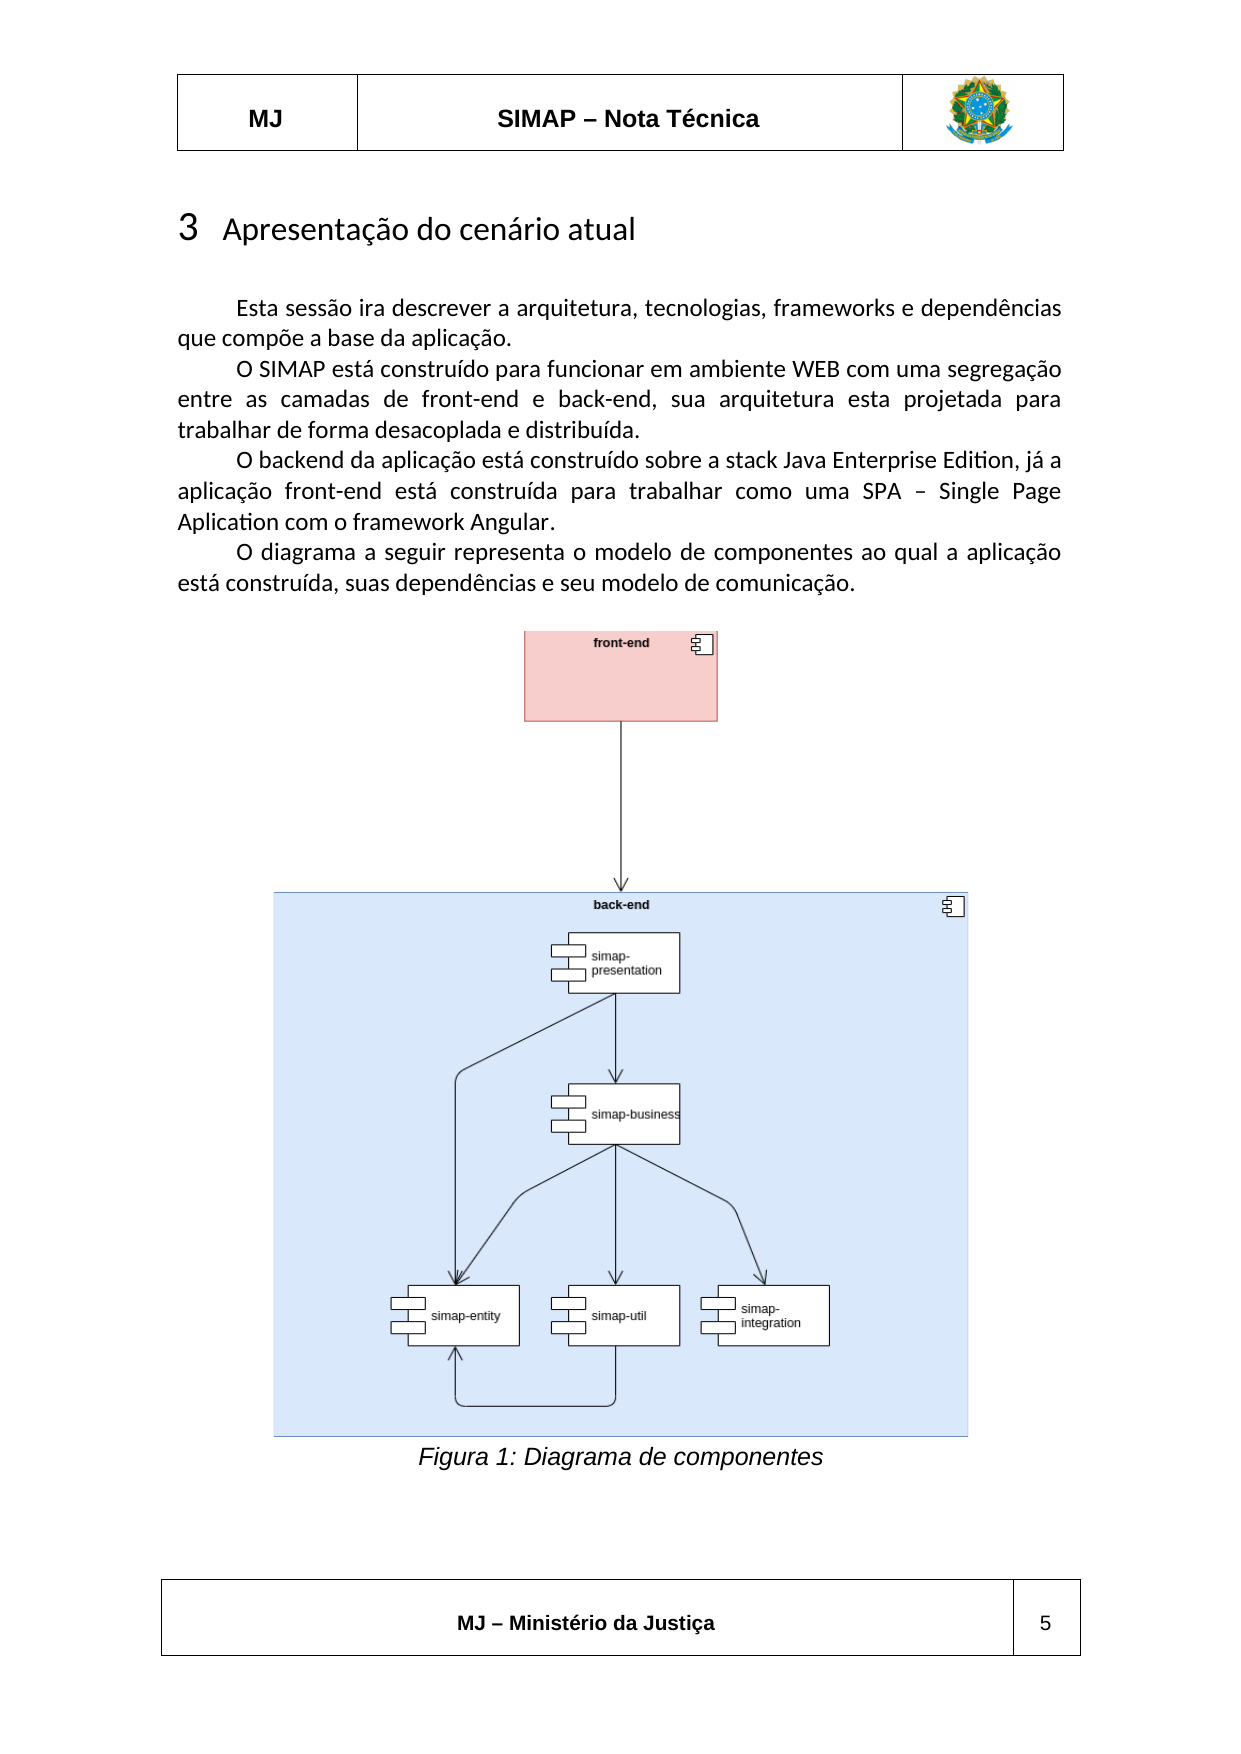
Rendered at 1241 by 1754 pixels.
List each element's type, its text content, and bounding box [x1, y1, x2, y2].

text O diagrama a seguir representa o modelo de componentes ao qual a aplicação está construída, suas dependências e seu modelo de comunicação. [177, 536, 1063, 597]
picture [273, 631, 969, 1437]
subtitle Apresentação do cenário atual [177, 200, 1063, 251]
text Figura 1: Diagrama de componentes [274, 1437, 968, 1471]
text O SIMAP está construído para funcionar em ambiente WEB com uma segregação entre as camadas de front-end e back-end, sua arquitetura esta projetada para trabalhar de forma desacoplada e distribuída. [177, 353, 1063, 444]
picture [944, 75, 1020, 149]
text Esta sessão ira descrever a arquitetura, tecnologias, frameworks e dependências que compõe a base da aplicação. [177, 292, 1063, 353]
text O backend da aplicação está construído sobre a stack Java Enterprise Edition, já a aplicação front-end está construída para trabalhar como uma SPA – Single Page Aplication com o framework Angular. [177, 444, 1063, 536]
